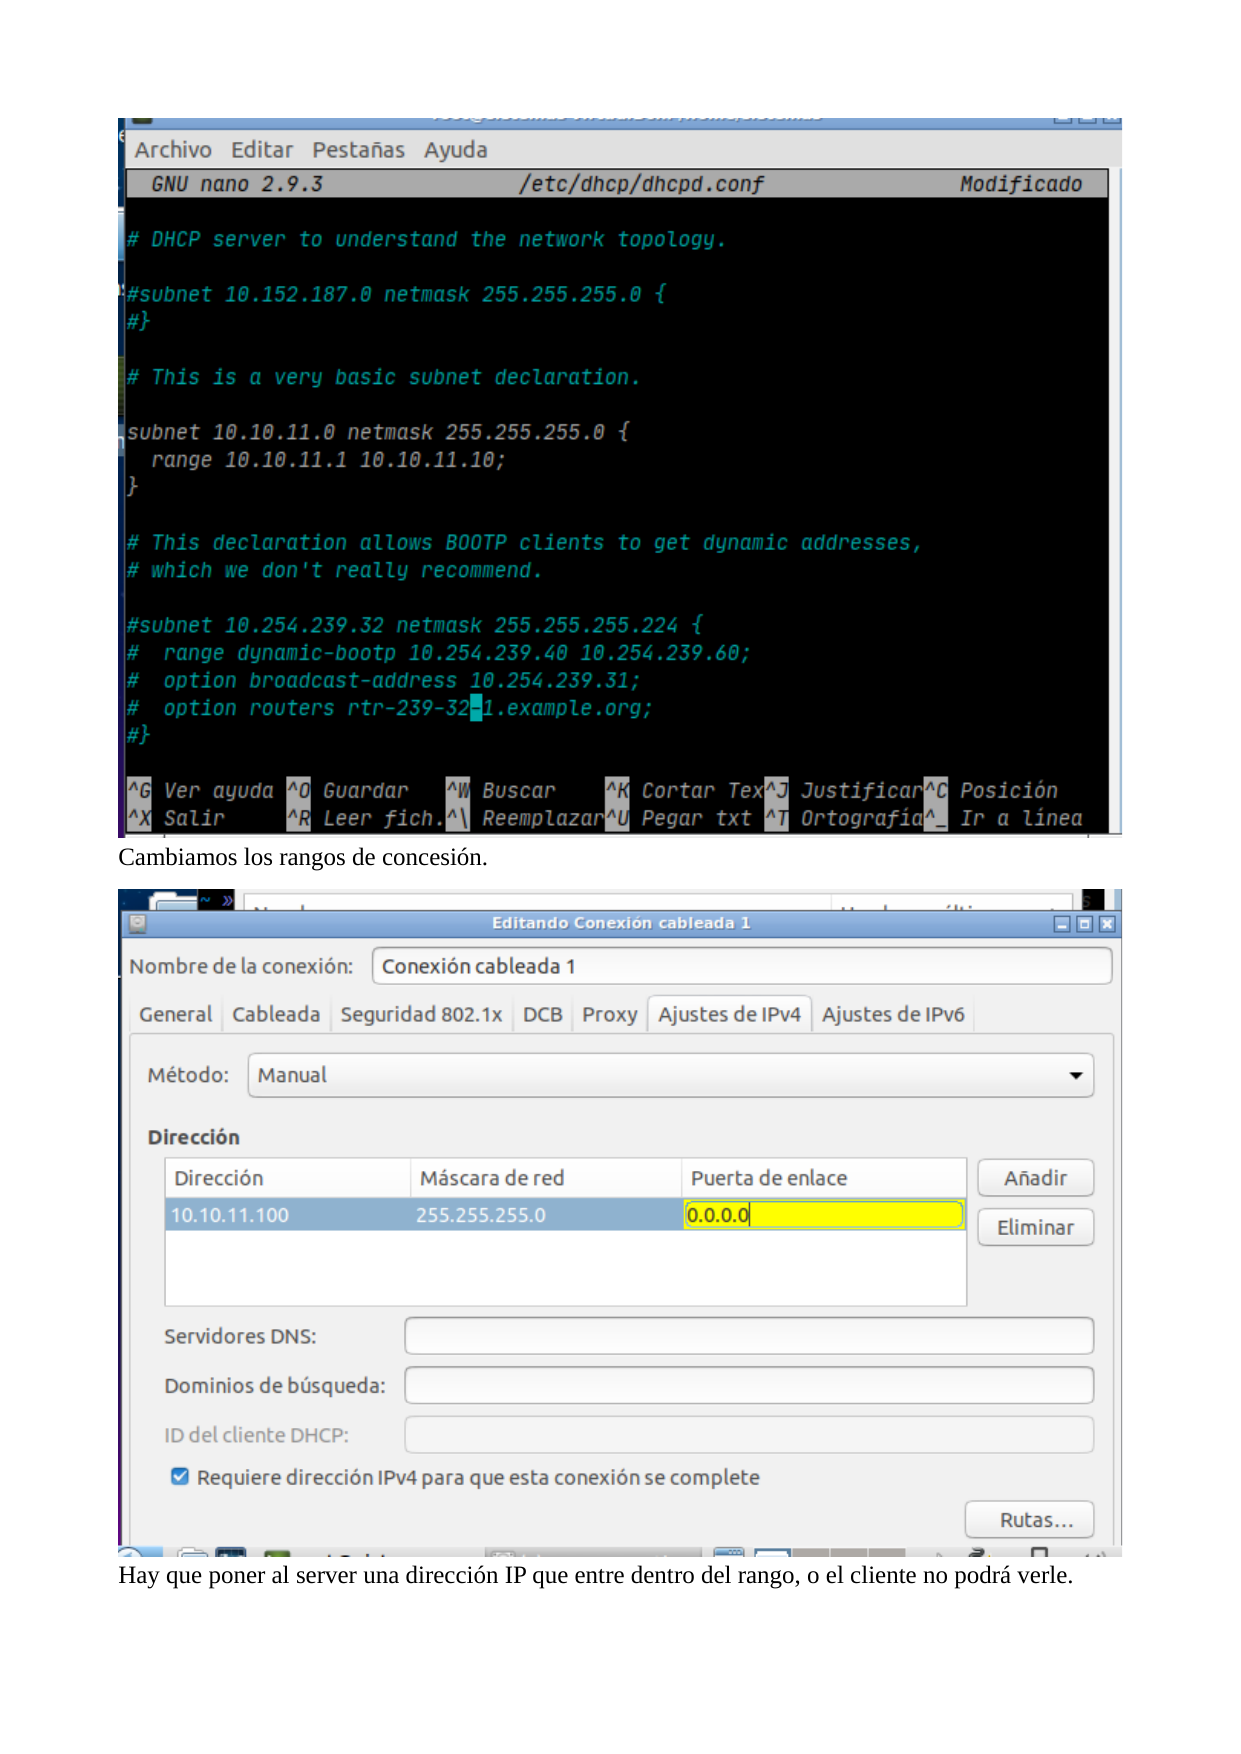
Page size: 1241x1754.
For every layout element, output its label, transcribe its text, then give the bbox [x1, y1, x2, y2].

picture [118, 889, 1123, 1557]
text Cambiamos los rangos de concesión. [118, 838, 1122, 870]
text Hay que poner al server una dirección IP que entre dentro del rango, o el cliente no podrá verle. [118, 1557, 1122, 1589]
picture [118, 118, 1123, 838]
